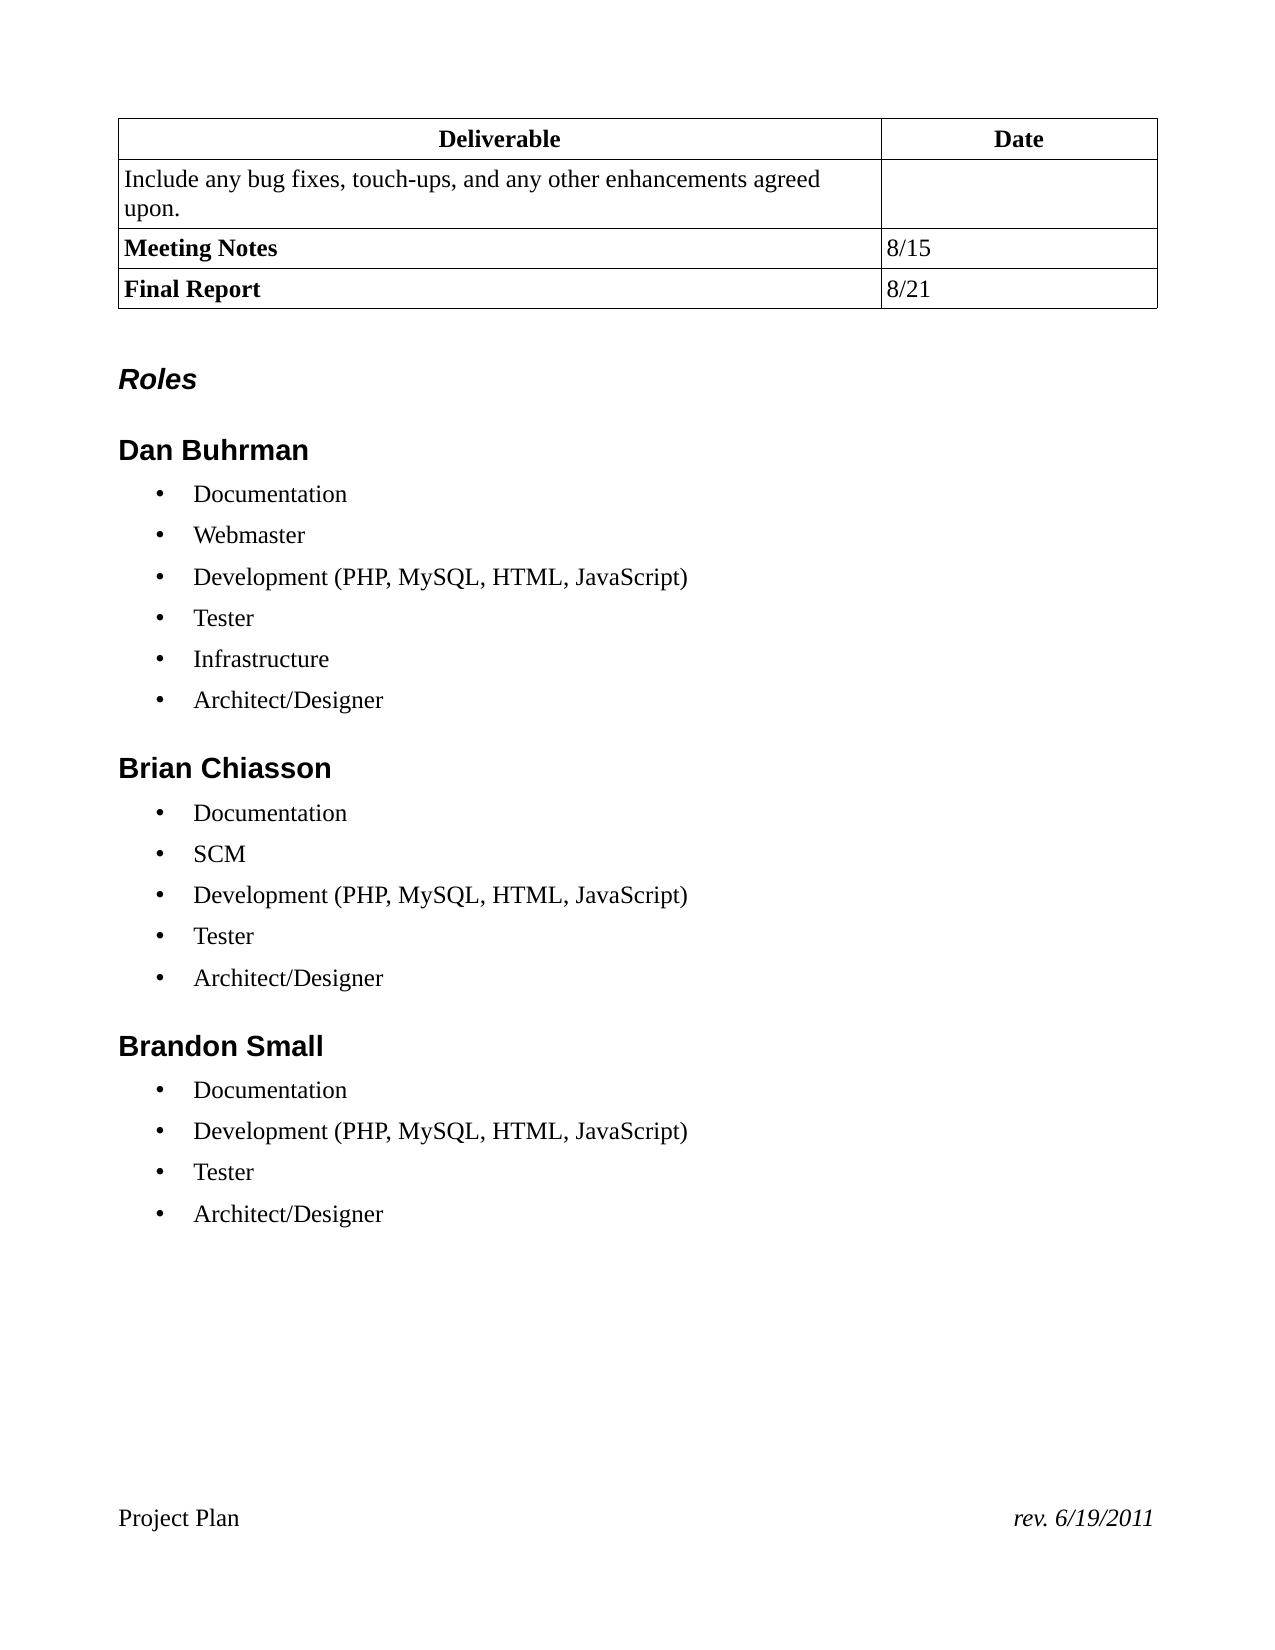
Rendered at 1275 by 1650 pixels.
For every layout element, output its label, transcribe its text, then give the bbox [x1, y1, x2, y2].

table_header Deliverable [119, 119, 881, 158]
list Architect/Designer [156, 963, 1157, 991]
list Development (PHP, MySQL, HTML, JavaScript) [156, 880, 1157, 909]
table_cell Final Report [119, 269, 881, 308]
table_cell [882, 160, 1157, 227]
subtitle Roles [118, 362, 1157, 396]
list Tester [156, 921, 1157, 950]
list Development (PHP, MySQL, HTML, JavaScript) [156, 562, 1157, 590]
list Tester [156, 1157, 1157, 1186]
table_cell 8/21 [882, 269, 1157, 308]
subtitle Brandon Small [118, 1029, 1157, 1062]
list Architect/Designer [156, 685, 1157, 714]
table_cell Meeting Notes [119, 229, 881, 268]
list Documentation [156, 479, 1157, 508]
subtitle Brian Chiasson [118, 752, 1157, 785]
list Documentation [156, 798, 1157, 826]
list Tester [156, 603, 1157, 632]
list Webmaster [156, 520, 1157, 549]
list Infrastructure [156, 644, 1157, 673]
table_header Date [882, 119, 1157, 158]
list SCM [156, 839, 1157, 868]
list Documentation [156, 1075, 1157, 1104]
table_cell Include any bug fixes, touch-ups, and any other enhancements agreed upon. [119, 160, 881, 227]
table_cell 8/15 [882, 229, 1157, 268]
subtitle Dan Buhrman [118, 433, 1157, 467]
list Architect/Designer [156, 1199, 1157, 1227]
list Development (PHP, MySQL, HTML, JavaScript) [156, 1116, 1157, 1145]
